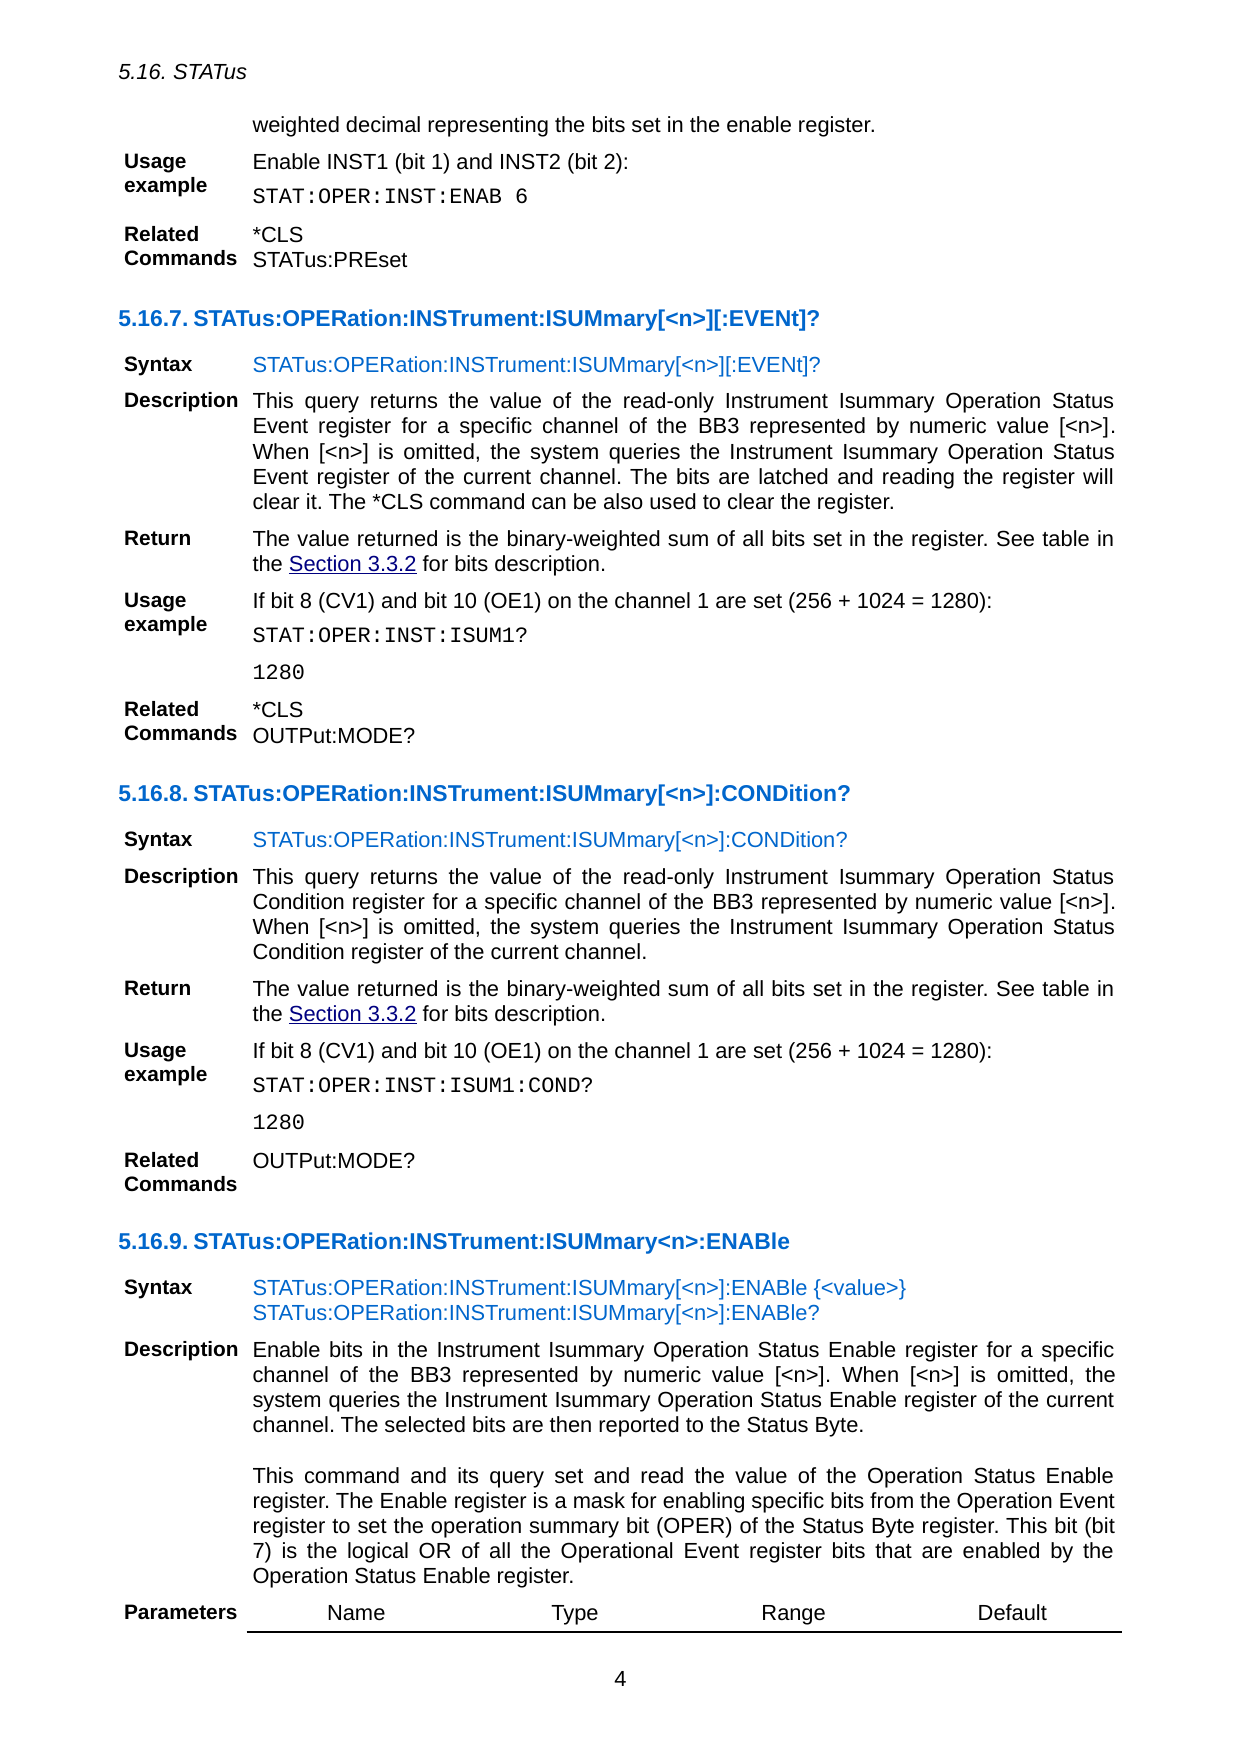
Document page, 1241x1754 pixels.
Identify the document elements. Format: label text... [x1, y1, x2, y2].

table_cell The value returned is the binary-weighted sum of all bits set in the register. See table in the Section 3.3.2 for bits description. [247, 970, 1122, 1032]
table_cell Usage example [118, 582, 247, 692]
table_cell Related Commands [118, 692, 247, 753]
subtitle STATus:OPERation:INSTrument:ISUMmary[<n>][:EVENt]? [118, 304, 1122, 331]
table_cell Enable bits in the Instrument Isummary Operation Status Enable register for a specific channel of the BB3 represented by numeric value [<n>]. When [<n>] is omitted, the system queries the Instrument Isummary Operation Status Enable register of the current channel. The selected bits are then reported to the Status Byte. This command and its query set and read the value of the Operation Status Enable register. The Enable register is a mask for enabling specific bits from the Operation Event register to set the operation summary bit (OPER) of the Status Byte register. This bit (bit 7) is the logical OR of all the Operational Event register bits that are enabled by the Operation Status Enable register. [247, 1331, 1122, 1594]
table_cell weighted decimal representing the bits set in the enable register. [247, 106, 1122, 143]
table_cell Parameters [118, 1594, 247, 1631]
table_cell Name [247, 1594, 465, 1631]
table_header STATus:OPERation:INSTrument:ISUMmary[<n>]:CONDition? [247, 821, 1122, 858]
table_cell Return [118, 520, 247, 582]
table_cell *CLS STATus:PREset [247, 216, 1122, 278]
table_header Syntax [118, 346, 247, 382]
table_cell This query returns the value of the read-only Instrument Isummary Operation Status Condition register for a specific channel of the BB3 represented by numeric value [<n>]. When [<n>] is omitted, the system queries the Instrument Isummary Operation Status Condition register of the current channel. [247, 858, 1122, 970]
subtitle STATus:OPERation:INSTrument:ISUMmary[<n>]:CONDition? [118, 780, 1122, 806]
table_cell Related Commands [118, 1142, 247, 1201]
table_cell Type [465, 1594, 684, 1631]
table_cell Related Commands [118, 216, 247, 278]
table_cell Usage example [118, 1032, 247, 1142]
table_cell [118, 106, 247, 143]
table_cell If bit 8 (CV1) and bit 10 (OE1) on the channel 1 are set (256 + 1024 = 1280): STAT:OPER:INST:ISUM1? 1280 [247, 582, 1122, 692]
table_cell Usage example [118, 143, 247, 216]
table_cell Description [118, 1331, 247, 1594]
table_cell Range [684, 1594, 903, 1631]
table_cell The value returned is the binary-weighted sum of all bits set in the register. See table in the Section 3.3.2 for bits description. [247, 520, 1122, 582]
table_cell This query returns the value of the read-only Instrument Isummary Operation Status Event register for a specific channel of the BB3 represented by numeric value [<n>]. When [<n>] is omitted, the system queries the Instrument Isummary Operation Status Event register of the current channel. The bits are latched and reading the register will clear it. The *CLS command can be also used to clear the register. [247, 383, 1122, 520]
table_header STATus:OPERation:INSTrument:ISUMmary[<n>]:ENABle {<value>} STATus:OPERation:INSTrument:ISUMmary[<n>]:ENABle? [247, 1269, 1122, 1331]
table_cell Description [118, 383, 247, 520]
table_cell Return [118, 970, 247, 1032]
table_header Syntax [118, 1269, 247, 1331]
table_cell Description [118, 858, 247, 970]
table_cell OUTPut:MODE? [247, 1142, 1122, 1201]
table_cell If bit 8 (CV1) and bit 10 (OE1) on the channel 1 are set (256 + 1024 = 1280): STAT:OPER:INST:ISUM1:COND? 1280 [247, 1032, 1122, 1142]
table_header STATus:OPERation:INSTrument:ISUMmary[<n>][:EVENt]? [247, 346, 1122, 382]
table_cell Enable INST1 (bit 1) and INST2 (bit 2): STAT:OPER:INST:ENAB 6 [247, 143, 1122, 216]
table_cell Default [903, 1594, 1122, 1631]
subtitle STATus:OPERation:INSTrument:ISUMmary<n>:ENABle [118, 1228, 1122, 1254]
table_header Syntax [118, 821, 247, 858]
table_cell *CLS OUTPut:MODE? [247, 692, 1122, 753]
